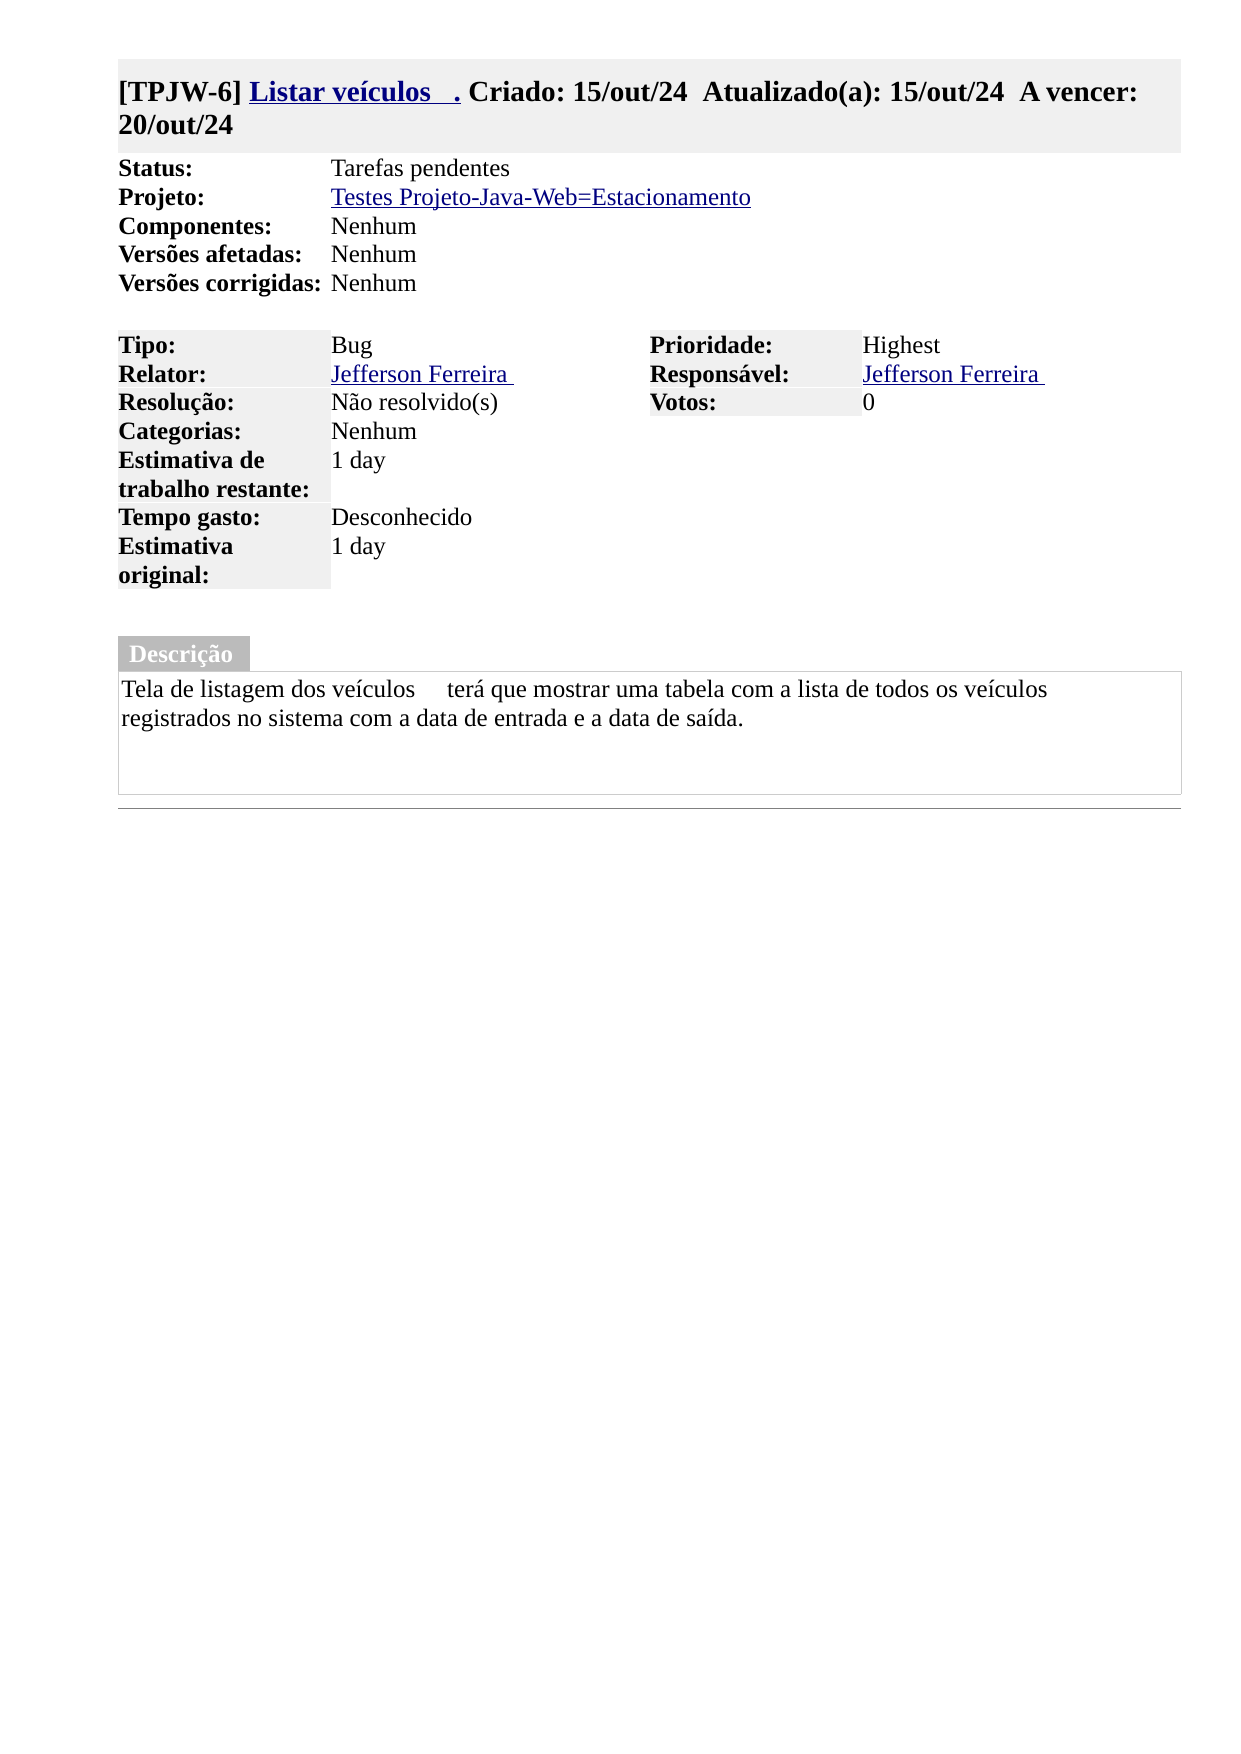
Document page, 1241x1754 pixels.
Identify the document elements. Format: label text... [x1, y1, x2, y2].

table_cell Categorias: [118, 416, 331, 445]
table_cell Estimativa de trabalho restante: [118, 445, 331, 502]
table_cell Versões afetadas: [118, 240, 331, 268]
table_header Highest [862, 330, 1181, 359]
table_cell Desconhecido [331, 503, 1181, 531]
table_cell Jefferson Ferreira [862, 359, 1181, 387]
table_cell 1 day [331, 445, 1181, 502]
table_cell Relator: [118, 359, 331, 387]
table_cell Estimativa original: [118, 531, 331, 589]
table_cell Nenhum [331, 211, 1181, 239]
table_cell 1 day [331, 531, 1181, 589]
table_cell Componentes: [118, 211, 331, 239]
table_cell Tarefas pendentes [331, 153, 1181, 182]
table_cell Tempo gasto: [118, 503, 331, 531]
table_cell Não resolvido(s) [331, 388, 649, 416]
table_header Bug [331, 330, 649, 359]
table_cell Responsável: [650, 359, 862, 387]
table_header [250, 636, 1181, 671]
table_header Tipo: [118, 330, 331, 359]
table_cell Projeto: [118, 182, 331, 211]
table_header [TPJW-6] Listar veículos🚗. Criado: 15/out/24 Atualizado(a): 15/out/24 A vencer: 20/out/24 [118, 59, 1181, 153]
table_cell Nenhum [331, 240, 1181, 268]
table_cell Resolução: [118, 388, 331, 416]
table_header Prioridade: [650, 330, 862, 359]
table_cell Nenhum [331, 416, 1181, 445]
table_cell Testes Projeto-Java-Web=Estacionamento [331, 182, 1181, 211]
table_cell Versões corrigidas: [118, 268, 331, 297]
table_header Tela de listagem dos veículos 🚗 terá que mostrar uma tabela com a lista de todos os veículos 🚗 registrados no sistema com a data de entrada e a data de saída. [119, 672, 1181, 793]
table_cell Nenhum [331, 268, 1181, 297]
table_cell Votos: [650, 388, 862, 416]
table_cell Status: [118, 153, 331, 182]
table_cell 0 [862, 388, 1181, 416]
table_cell Jefferson Ferreira [331, 359, 649, 387]
table_header Descrição [118, 636, 250, 671]
